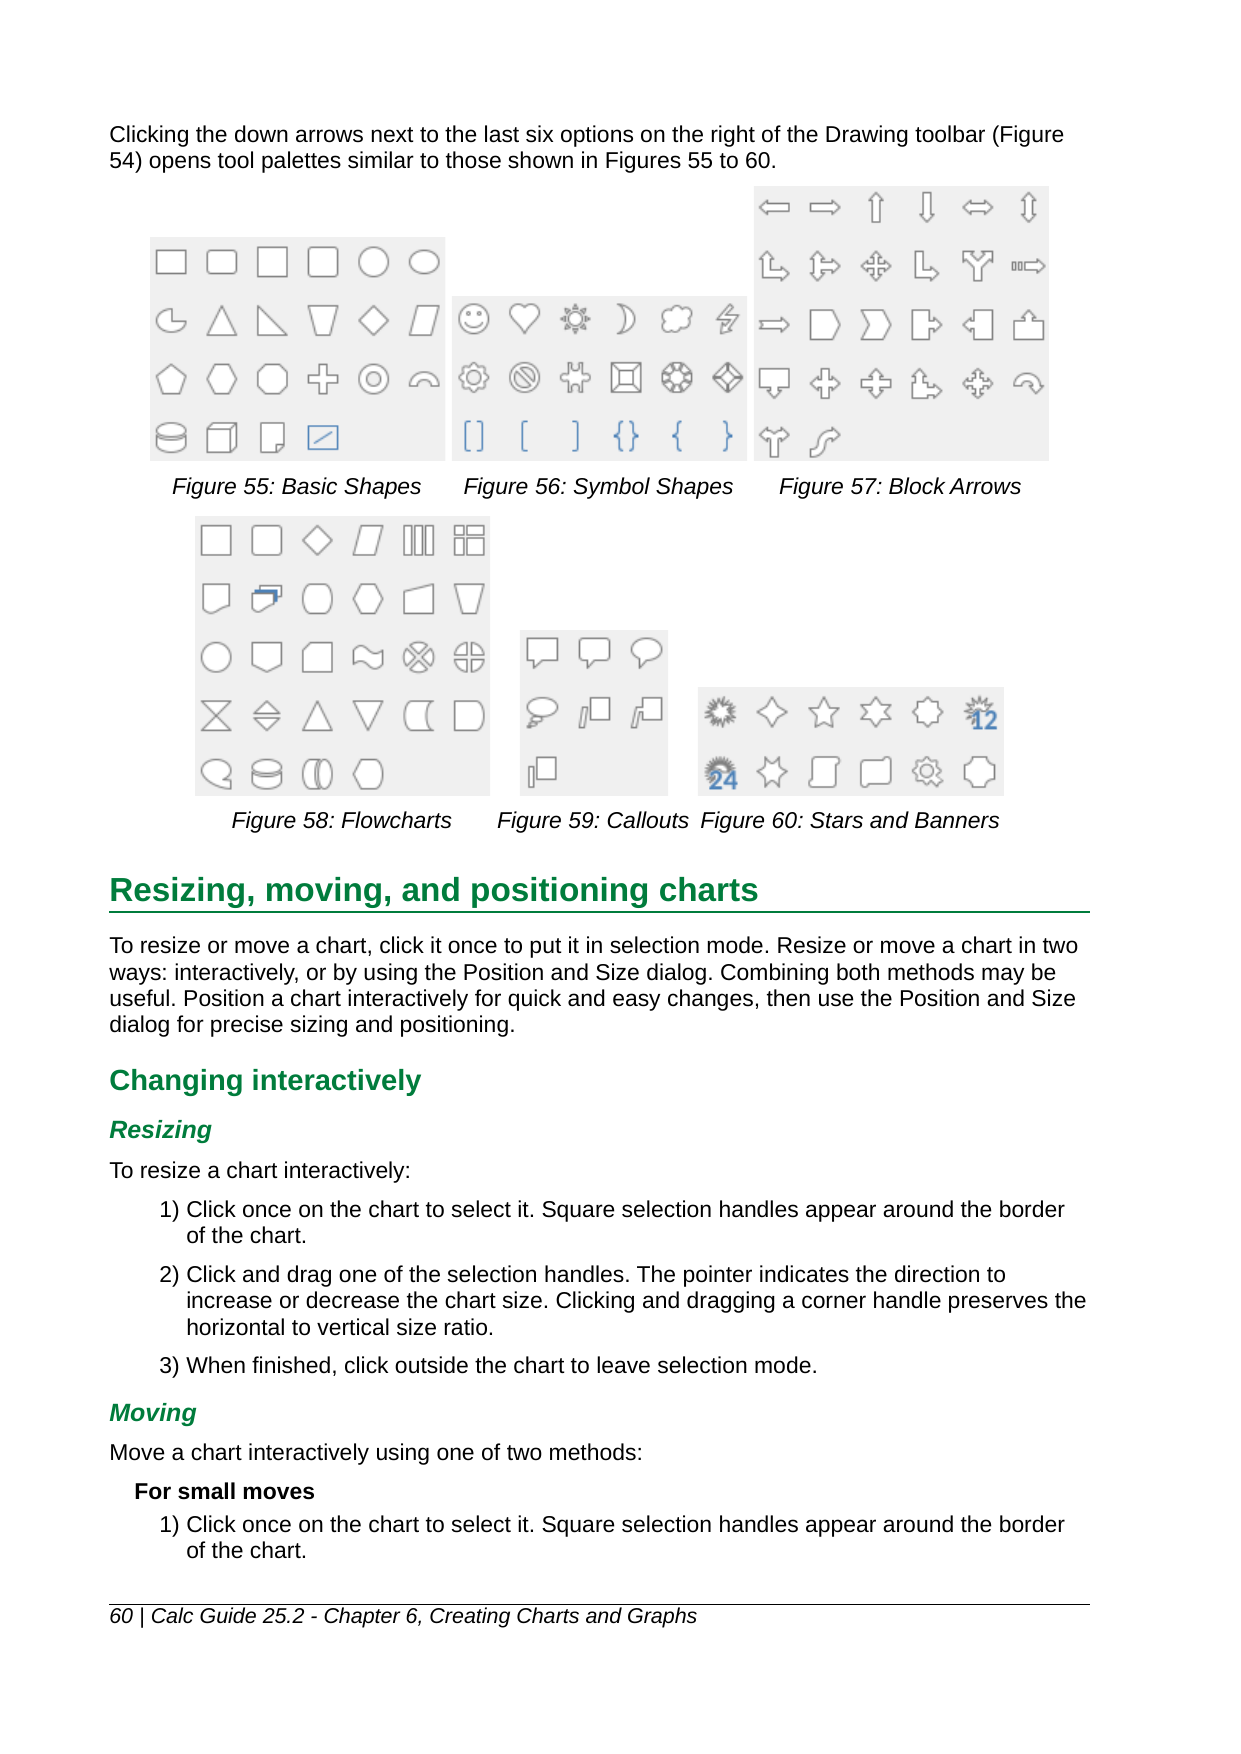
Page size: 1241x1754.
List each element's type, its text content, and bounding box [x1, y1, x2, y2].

text Figure 56: Symbol Shapes [452, 473, 747, 499]
list Click once on the chart to select it. Square selection handles appear around the border of the chart. [186, 1511, 1090, 1563]
picture [451, 296, 748, 461]
subtitle Moving [109, 1398, 1090, 1427]
text Figure 59: Callouts [497, 807, 691, 834]
picture [195, 516, 491, 796]
picture [150, 237, 446, 461]
text Figure 55: Basic Shapes [150, 473, 445, 499]
list Click and drag one of the selection handles. The pointer indicates the direction to increase or decrease the chart size. Clicking and dragging a corner handle preserves the horizontal to vertical size ratio. [186, 1261, 1090, 1340]
subtitle Resizing, moving, and positioning charts [109, 870, 1090, 911]
picture [753, 186, 1049, 461]
text Clicking the down arrows next to the last six options on the right of the Drawing toolbar (Figure 54) opens tool palettes similar to those shown in Figures 55 to 60. [109, 121, 1090, 174]
subtitle Changing interactively [109, 1062, 1090, 1096]
text Figure 58: Flowcharts [195, 807, 490, 834]
text For small moves [134, 1478, 1090, 1504]
text Figure 60: Stars and Banners [698, 807, 1004, 834]
list To resize a chart interactively: [109, 1157, 1090, 1183]
list Move a chart interactively using one of two methods: [109, 1439, 1090, 1466]
picture [519, 630, 669, 796]
list When finished, click outside the chart to leave selection mode. [186, 1352, 1090, 1379]
list Click once on the chart to select it. Square selection handles appear around the border of the chart. [186, 1196, 1090, 1248]
picture [697, 687, 1004, 796]
text To resize or move a chart, click it once to put it in selection mode. Resize or move a chart in two ways: interactively, or by using the Position and Size dialog. Combining both methods may be useful. Position a chart interactively for quick and easy changes, then use the Position and Size dialog for precise sizing and positioning. [109, 932, 1090, 1038]
subtitle Resizing [109, 1116, 1090, 1144]
text Figure 57: Block Arrows [753, 473, 1049, 499]
